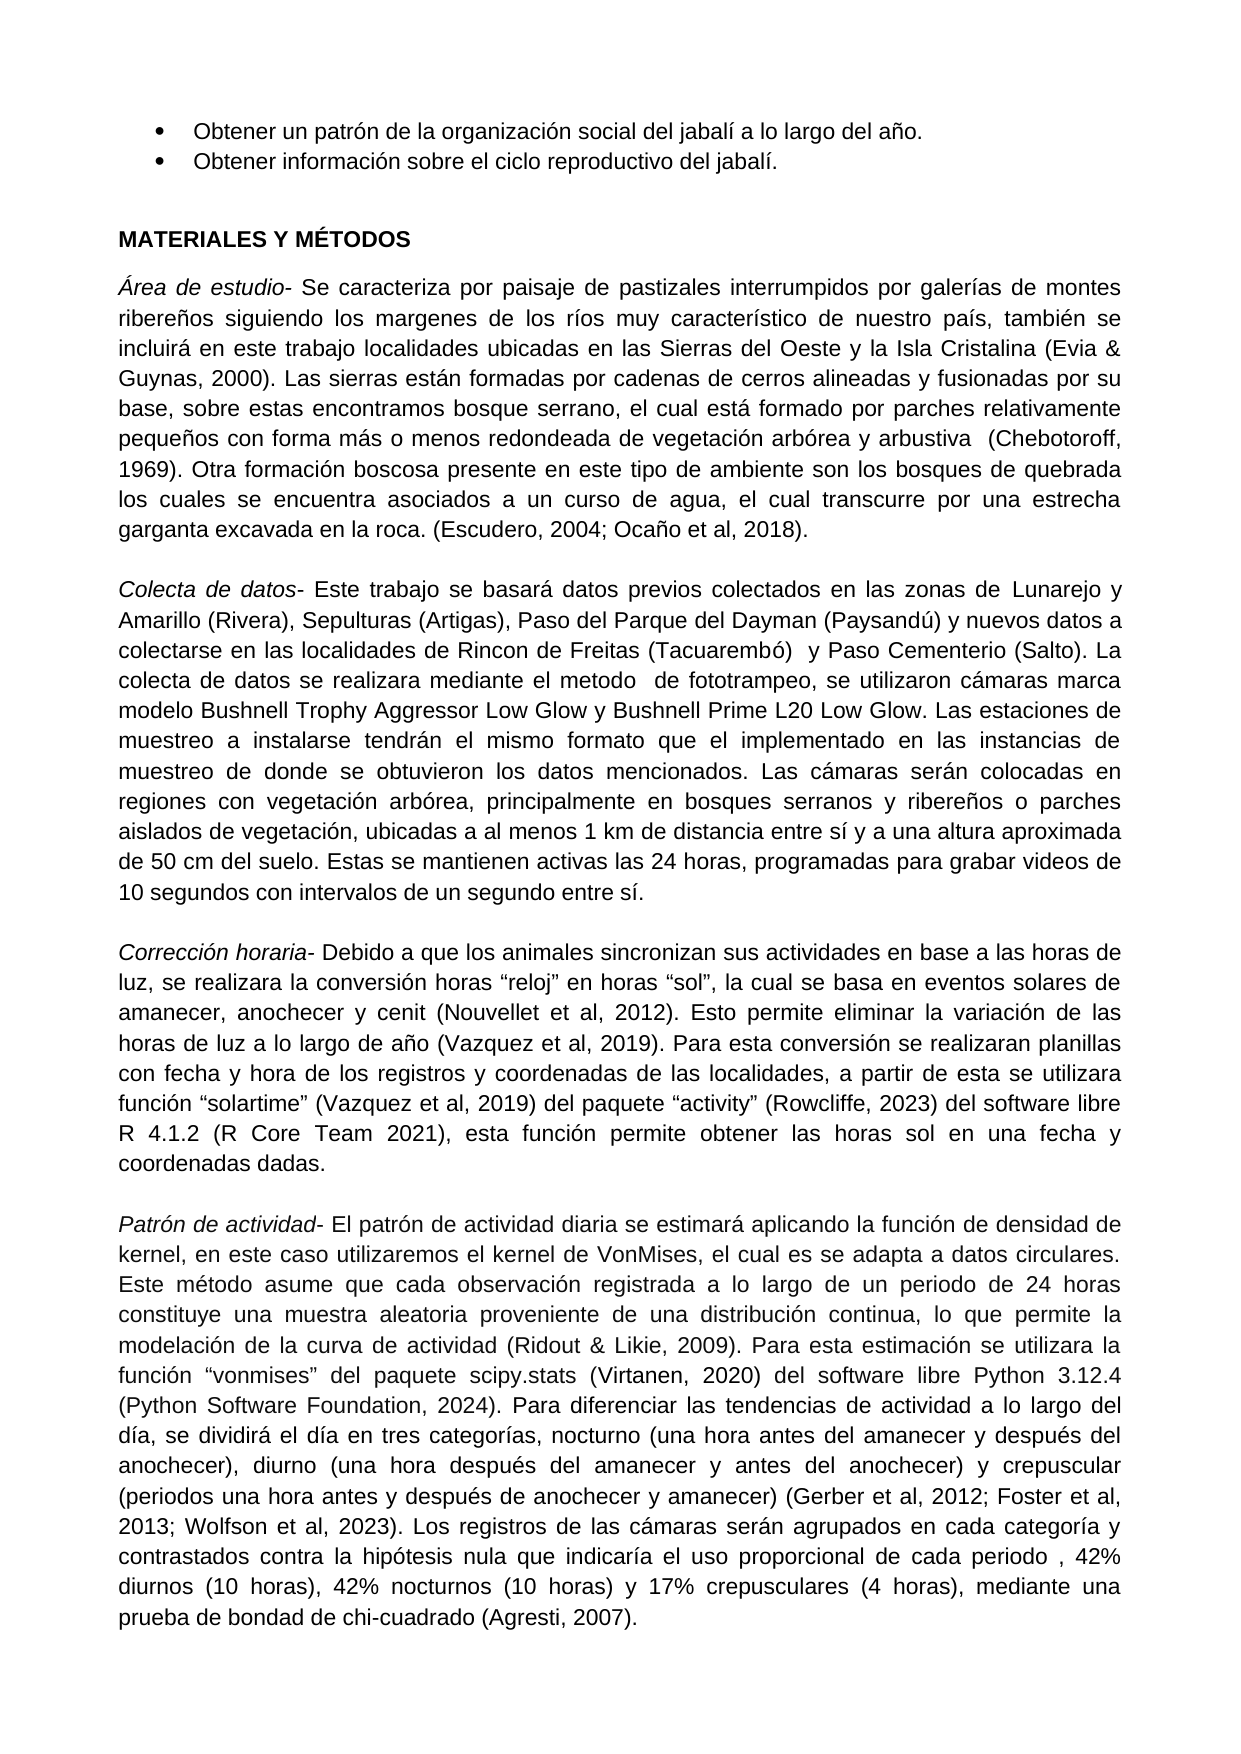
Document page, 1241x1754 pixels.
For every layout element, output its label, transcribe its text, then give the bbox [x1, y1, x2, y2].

text Corrección horaria- Debido a que los animales sincronizan sus actividades en base a las horas de luz, se realizara la conversión horas “reloj” en horas “sol”, la cual se basa en eventos solares de amanecer, anochecer y cenit (Nouvellet et al, 2012). Esto permite eliminar la variación de las horas de luz a lo largo de año (Vazquez et al, 2019). Para esta conversión se realizaran planillas con fecha y hora de los registros y coordenadas de las localidades, a partir de esta se utilizara función “solartime” (Vazquez et al, 2019) del paquete “activity” (Rowcliffe, 2023) del software libre R 4.1.2 (R Core Team 2021), esta función permite obtener las horas sol en una fecha y coordenadas dadas. [118, 939, 1122, 1177]
text Área de estudio- Se caracteriza por paisaje de pastizales interrumpidos por galerías de montes ribereños siguiendo los margenes de los ríos muy característico de nuestro país, también se incluirá en este trabajo localidades ubicadas en las Sierras del Oeste y la Isla Cristalina (Evia & Guynas, 2000). Las sierras están formadas por cadenas de cerros alineadas y fusionadas por su base, sobre estas encontramos bosque serrano, el cual está formado por parches relativamente pequeños con forma más o menos redondeada de vegetación arbórea y arbustiva (Chebotoroff, 1969). Otra formación boscosa presente en este tipo de ambiente son los bosques de quebrada los cuales se encuentra asociados a un curso de agua, el cual transcurre por una estrecha garganta excavada en la roca. (Escudero, 2004; Ocaño et al, 2018). [118, 274, 1122, 542]
text MATERIALES Y MÉTODOS [118, 226, 1122, 253]
text Colecta de datos- Este trabajo se basará datos previos colectados en las zonas de Lunarejo y Amarillo (Rivera), Sepulturas (Artigas), Paso del Parque del Dayman (Paysandú) y nuevos datos a colectarse en las localidades de Rincon de Freitas (Tacuarembó) y Paso Cementerio (Salto). La colecta de datos se realizara mediante el metodo de fototrampeo, se utilizaron cámaras marca modelo Bushnell Trophy Aggressor Low Glow y Bushnell Prime L20 Low Glow. Las estaciones de muestreo a instalarse tendrán el mismo formato que el implementado en las instancias de muestreo de donde se obtuvieron los datos mencionados. Las cámaras serán colocadas en regiones con vegetación arbórea, principalmente en bosques serranos y ribereños o parches aislados de vegetación, ubicadas a al menos 1 km de distancia entre sí y a una altura aproximada de 50 cm del suelo. Estas se mantienen activas las 24 horas, programadas para grabar videos de 10 segundos con intervalos de un segundo entre sí. [118, 576, 1122, 905]
text Patrón de actividad- El patrón de actividad diaria se estimará aplicando la función de densidad de kernel, en este caso utilizaremos el kernel de VonMises, el cual es se adapta a datos circulares. Este método asume que cada observación registrada a lo largo de un periodo de 24 horas constituye una muestra aleatoria proveniente de una distribución continua, lo que permite la modelación de la curva de actividad (Ridout & Likie, 2009). Para esta estimación se utilizara la función “vonmises” del paquete scipy.stats (Virtanen, 2020) del software libre Python 3.12.4 (Python Software Foundation, 2024). Para diferenciar las tendencias de actividad a lo largo del día, se dividirá el día en tres categorías, nocturno (una hora antes del amanecer y después del anochecer), diurno (una hora después del amanecer y antes del anochecer) y crepuscular (periodos una hora antes y después de anochecer y amanecer) (Gerber et al, 2012; Foster et al, 2013; Wolfson et al, 2023). Los registros de las cámaras serán agrupados en cada categoría y contrastados contra la hipótesis nula que indicaría el uso proporcional de cada periodo , 42% diurnos (10 horas), 42% nocturnos (10 horas) y 17% crepusculares (4 horas), mediante una prueba de bondad de chi-cuadrado (Agresti, 2007). [118, 1211, 1122, 1630]
list Obtener información sobre el ciclo reproductivo del jabalí. [156, 148, 1122, 175]
list Obtener un patrón de la organización social del jabalí a lo largo del año. [156, 118, 1122, 144]
